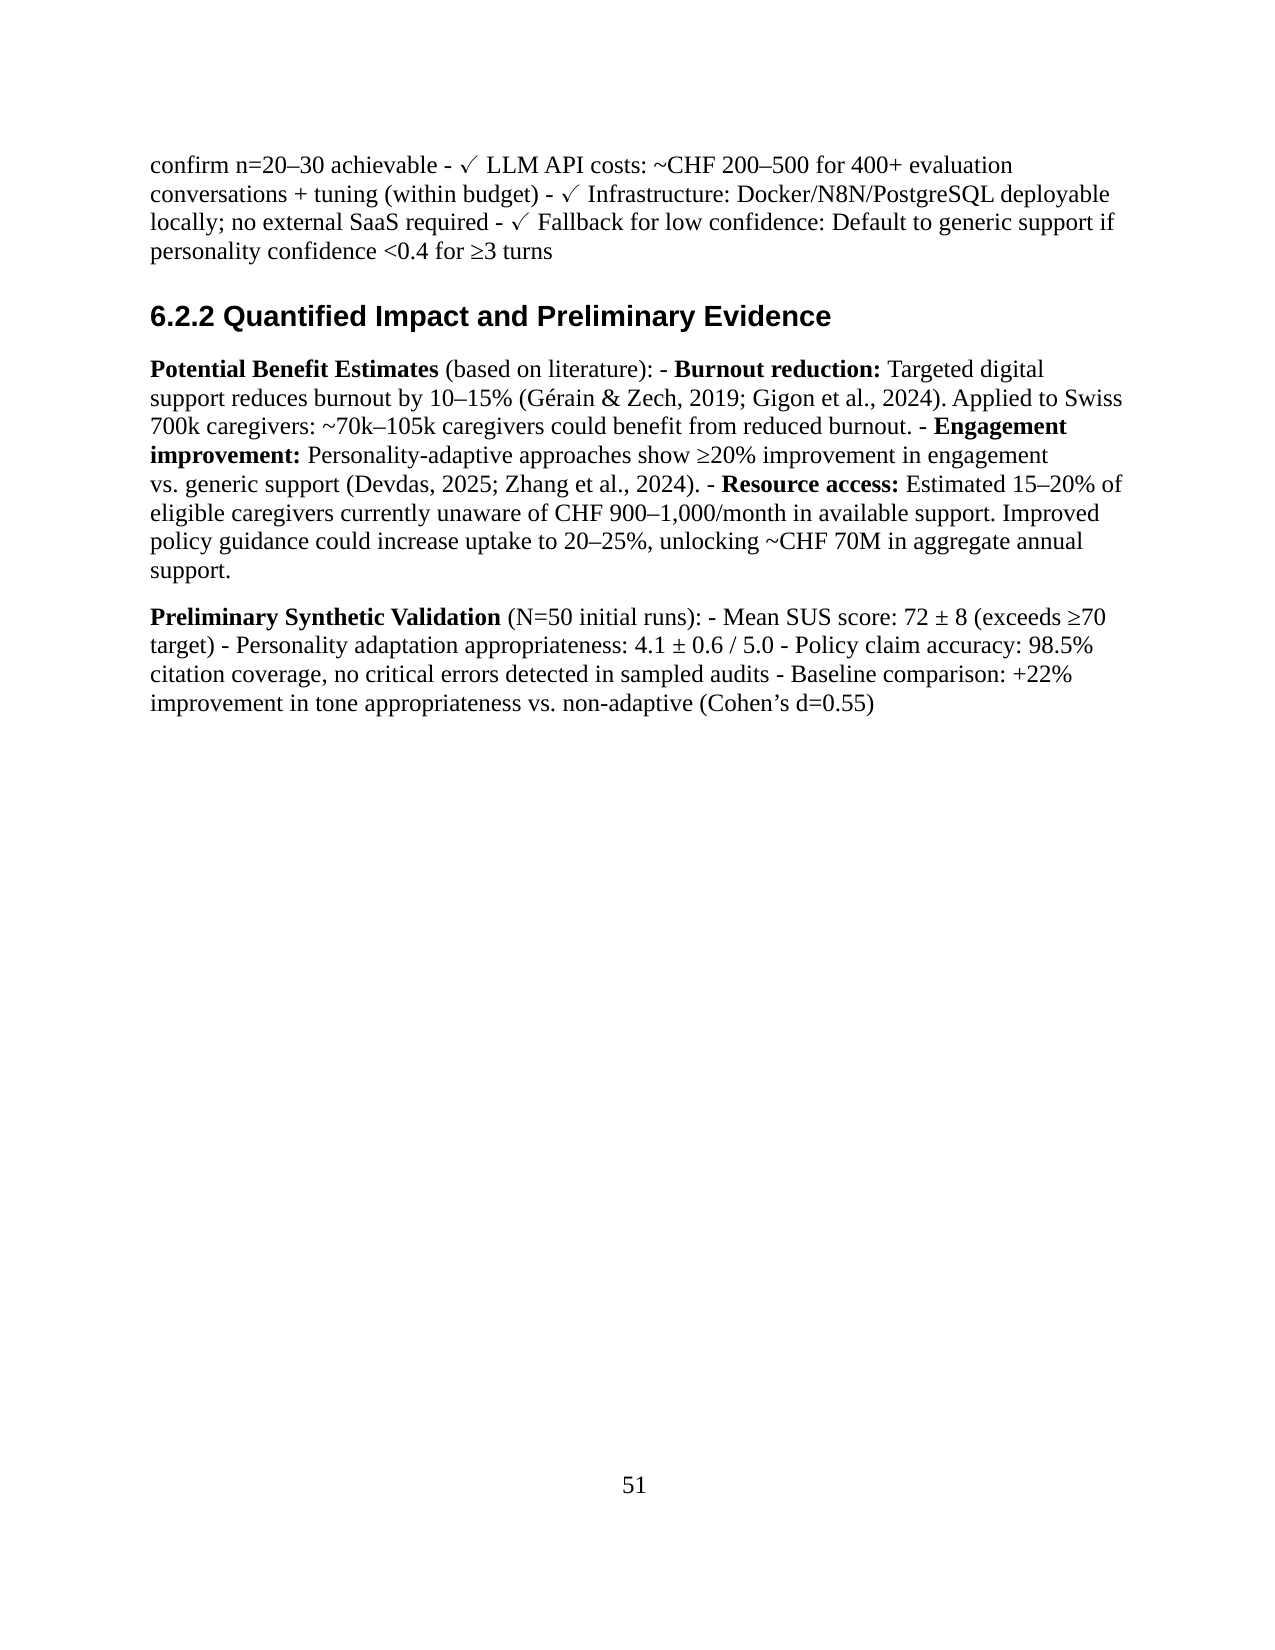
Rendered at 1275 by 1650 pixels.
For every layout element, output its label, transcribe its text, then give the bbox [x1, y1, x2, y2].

text Potential Benefit Estimates (based on literature): - Burnout reduction: Targeted digital support reduces burnout by 10–15% (Gérain & Zech, 2019; Gigon et al., 2024). Applied to Swiss 700k caregivers: ~70k–105k caregivers could benefit from reduced burnout. - Engagement improvement: Personality-adaptive approaches show ≥20% improvement in engagement vs. generic support (Devdas, 2025; Zhang et al., 2024). - Resource access: Estimated 15–20% of eligible caregivers currently unaware of CHF 900–1,000/month in available support. Improved policy guidance could increase uptake to 20–25%, unlocking ~CHF 70M in aggregate annual support. [150, 354, 1125, 584]
text Preliminary Synthetic Validation (N=50 initial runs): - Mean SUS score: 72 ± 8 (exceeds ≥70 target) - Personality adaptation appropriateness: 4.1 ± 0.6 / 5.0 - Policy claim accuracy: 98.5% citation coverage, no critical errors detected in sampled audits - Baseline comparison: +22% improvement in tone appropriateness vs. non-adaptive (Cohen’s d=0.55) [150, 602, 1125, 717]
text confirm n=20–30 achievable - ✓ LLM API costs: ~CHF 200–500 for 400+ evaluation conversations + tuning (within budget) - ✓ Infrastructure: Docker/N8N/PostgreSQL deployable locally; no external SaaS required - ✓ Fallback for low confidence: Default to generic support if personality confidence <0.4 for ≥3 turns [150, 150, 1125, 265]
subtitle 6.2.2 Quantified Impact and Preliminary Evidence [150, 299, 1125, 332]
